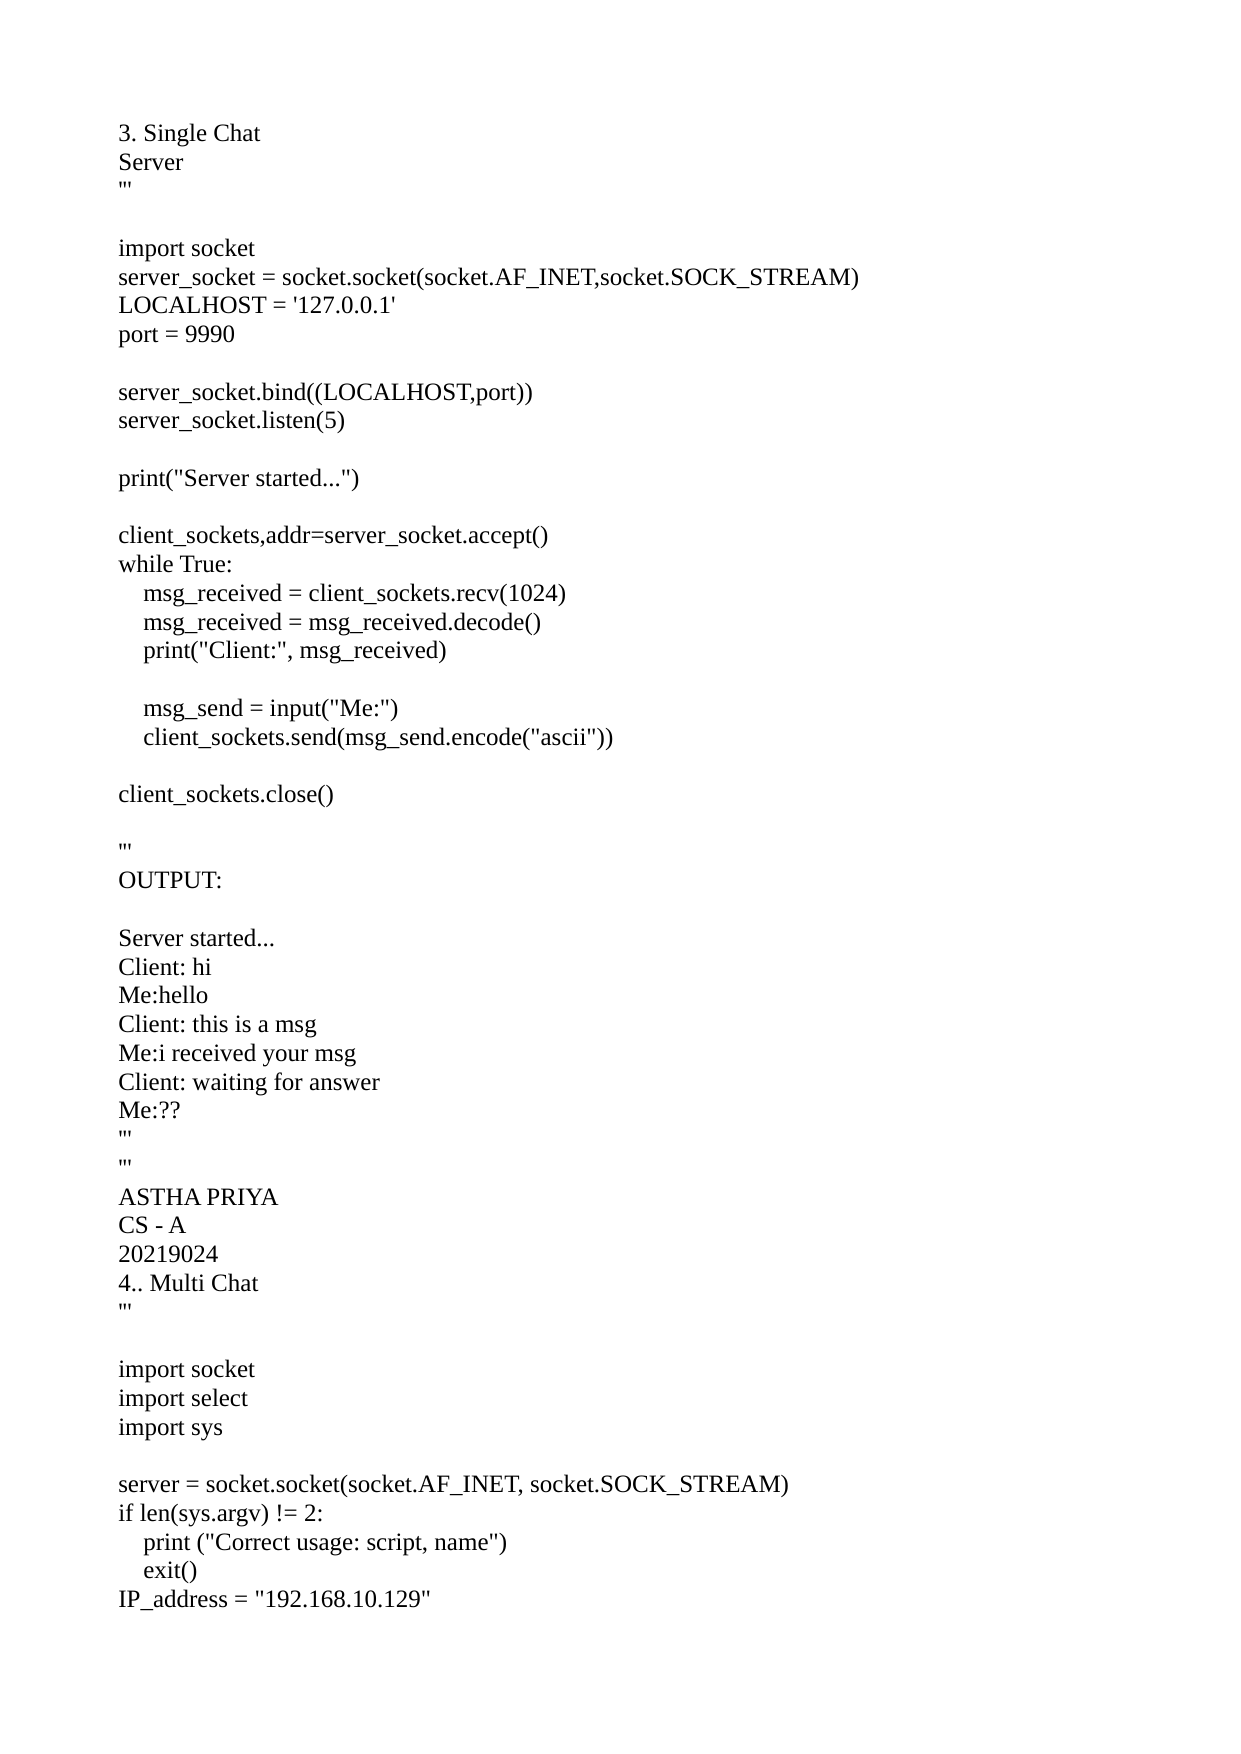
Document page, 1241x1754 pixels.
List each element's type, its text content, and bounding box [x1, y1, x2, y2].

text ''' [118, 176, 1122, 204]
text OUTPUT: [118, 866, 1122, 894]
text LOCALHOST = '127.0.0.1' [118, 291, 1122, 319]
text server_socket = socket.socket(socket.AF_INET,socket.SOCK_STREAM) [118, 262, 1122, 291]
text 20219024 [118, 1239, 1122, 1268]
text server = socket.socket(socket.AF_INET, socket.SOCK_STREAM) [118, 1469, 1122, 1498]
text exit() [118, 1556, 1122, 1584]
text ASTHA PRIYA [118, 1182, 1122, 1211]
text Me:i received your msg [118, 1038, 1122, 1067]
text msg_received = msg_received.decode() [118, 607, 1122, 636]
text Client: hi [118, 952, 1122, 981]
text import socket [118, 1354, 1122, 1383]
text client_sockets.close() [118, 779, 1122, 808]
text 3. Single Chat [118, 118, 1122, 147]
text port = 9990 [118, 319, 1122, 348]
text ''' [118, 1297, 1122, 1326]
text print ("Correct usage: script, name") [118, 1527, 1122, 1556]
text ''' [118, 837, 1122, 866]
text Me:?? [118, 1096, 1122, 1124]
text ''' [118, 1153, 1122, 1182]
text CS - A [118, 1211, 1122, 1239]
text msg_received = client_sockets.recv(1024) [118, 578, 1122, 607]
text Me:hello [118, 981, 1122, 1009]
text print("Client:", msg_received) [118, 636, 1122, 664]
text 4.. Multi Chat [118, 1268, 1122, 1297]
text Server started... [118, 923, 1122, 952]
text import select [118, 1383, 1122, 1412]
text client_sockets,addr=server_socket.accept() [118, 521, 1122, 549]
text while True: [118, 549, 1122, 578]
text Client: waiting for answer [118, 1067, 1122, 1096]
text msg_send = input("Me:") [118, 693, 1122, 722]
text client_sockets.send(msg_send.encode("ascii")) [118, 722, 1122, 751]
text import sys [118, 1412, 1122, 1441]
text Server [118, 147, 1122, 176]
text Client: this is a msg [118, 1009, 1122, 1038]
text ''' [118, 1124, 1122, 1153]
text print("Server started...") [118, 463, 1122, 492]
text import socket [118, 233, 1122, 262]
text IP_address = "192.168.10.129" [118, 1584, 1122, 1613]
text server_socket.bind((LOCALHOST,port)) [118, 377, 1122, 406]
text server_socket.listen(5) [118, 406, 1122, 434]
text if len(sys.argv) != 2: [118, 1498, 1122, 1527]
